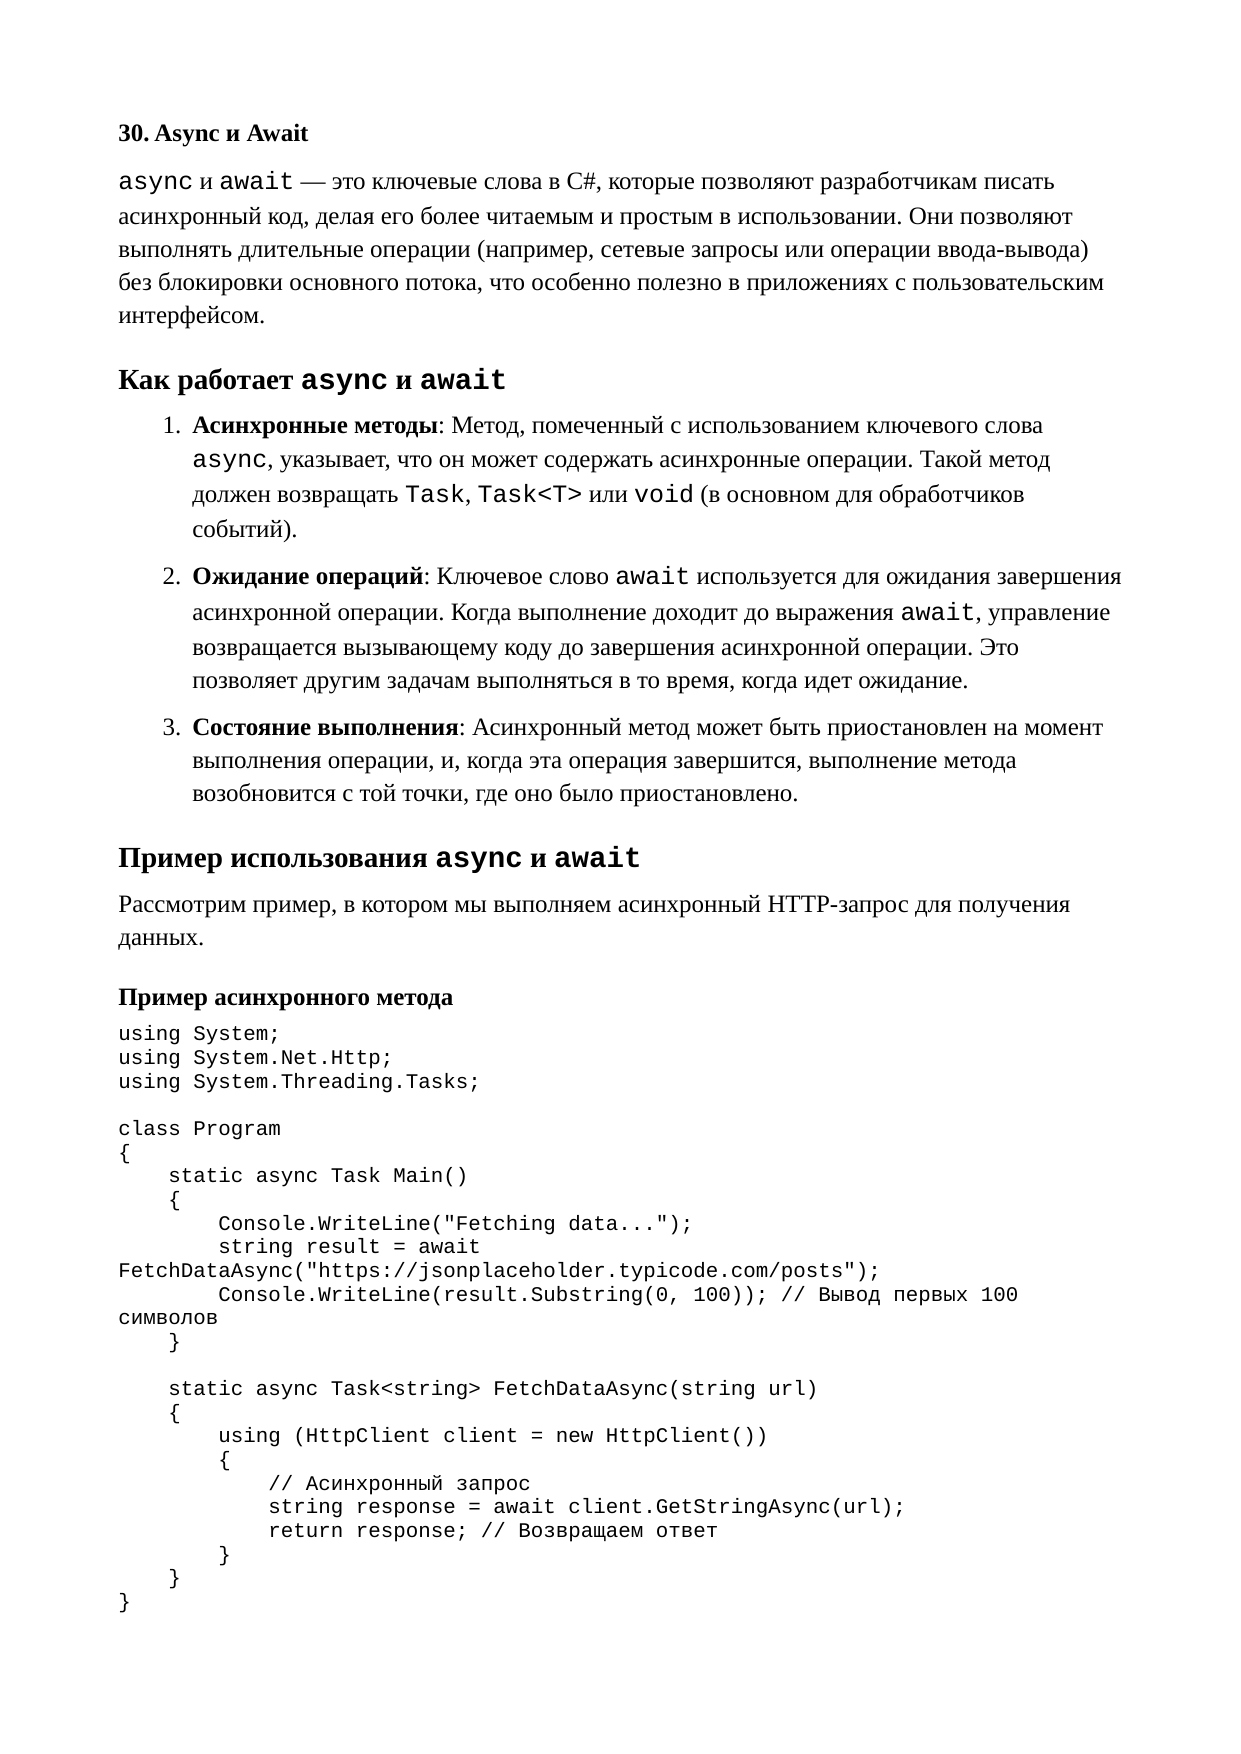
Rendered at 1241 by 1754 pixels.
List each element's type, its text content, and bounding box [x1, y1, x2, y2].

text using System.Net.Http; [118, 1047, 1122, 1071]
text } [118, 1544, 1122, 1567]
text string response = await client.GetStringAsync(url); [118, 1496, 1122, 1520]
text class Program [118, 1118, 1122, 1142]
text Console.WriteLine("Fetching data..."); [118, 1213, 1122, 1236]
text { [118, 1142, 1122, 1165]
text async и await — это ключевые слова в C#, которые позволяют разработчикам писать асинхронный код, делая его более читаемым и простым в использовании. Они позволяют выполнять длительные операции (например, сетевые запросы или операции ввода-вывода) без блокировки основного потока, что особенно полезно в приложениях с пользовательским интерфейсом. [118, 166, 1122, 329]
text } [118, 1567, 1122, 1591]
text Console.WriteLine(result.Substring(0, 100)); // Вывод первых 100 символов [118, 1283, 1122, 1331]
text 30. Async и Await [118, 118, 1122, 147]
text string result = await FetchDataAsync("https://jsonplaceholder.typicode.com/posts"); [118, 1236, 1122, 1283]
list Асинхронные методы: Метод, помеченный с использованием ключевого слова async, указывает, что он может содержать асинхронные операции. Такой метод должен возвращать Task, Task<T> или void (в основном для обработчиков событий). [162, 411, 1122, 543]
text { [118, 1449, 1122, 1473]
text Рассмотрим пример, в котором мы выполняем асинхронный HTTP-запрос для получения данных. [118, 889, 1122, 951]
text { [118, 1402, 1122, 1425]
text static async Task<string> FetchDataAsync(string url) [118, 1378, 1122, 1402]
list Ожидание операций: Ключевое слово await используется для ожидания завершения асинхронной операции. Когда выполнение доходит до выражения await, управление возвращается вызывающему коду до завершения асинхронной операции. Это позволяет другим задачам выполняться в то время, когда идет ожидание. [162, 561, 1122, 693]
text using System; [118, 1023, 1122, 1047]
text } [118, 1331, 1122, 1354]
text static async Task Main() [118, 1165, 1122, 1189]
subtitle Как работает async и await [118, 362, 1122, 398]
list Состояние выполнения: Асинхронный метод может быть приостановлен на момент выполнения операции, и, когда эта операция завершится, выполнение метода возобновится с той точки, где оно было приостановлено. [162, 712, 1122, 807]
text return response; // Возвращаем ответ [118, 1520, 1122, 1544]
subtitle Пример использования async и await [118, 841, 1122, 877]
text // Асинхронный запрос [118, 1473, 1122, 1496]
text using System.Threading.Tasks; [118, 1071, 1122, 1094]
text using (HttpClient client = new HttpClient()) [118, 1425, 1122, 1449]
text } [118, 1591, 1122, 1614]
text { [118, 1189, 1122, 1213]
subtitle Пример асинхронного метода [118, 982, 1122, 1011]
